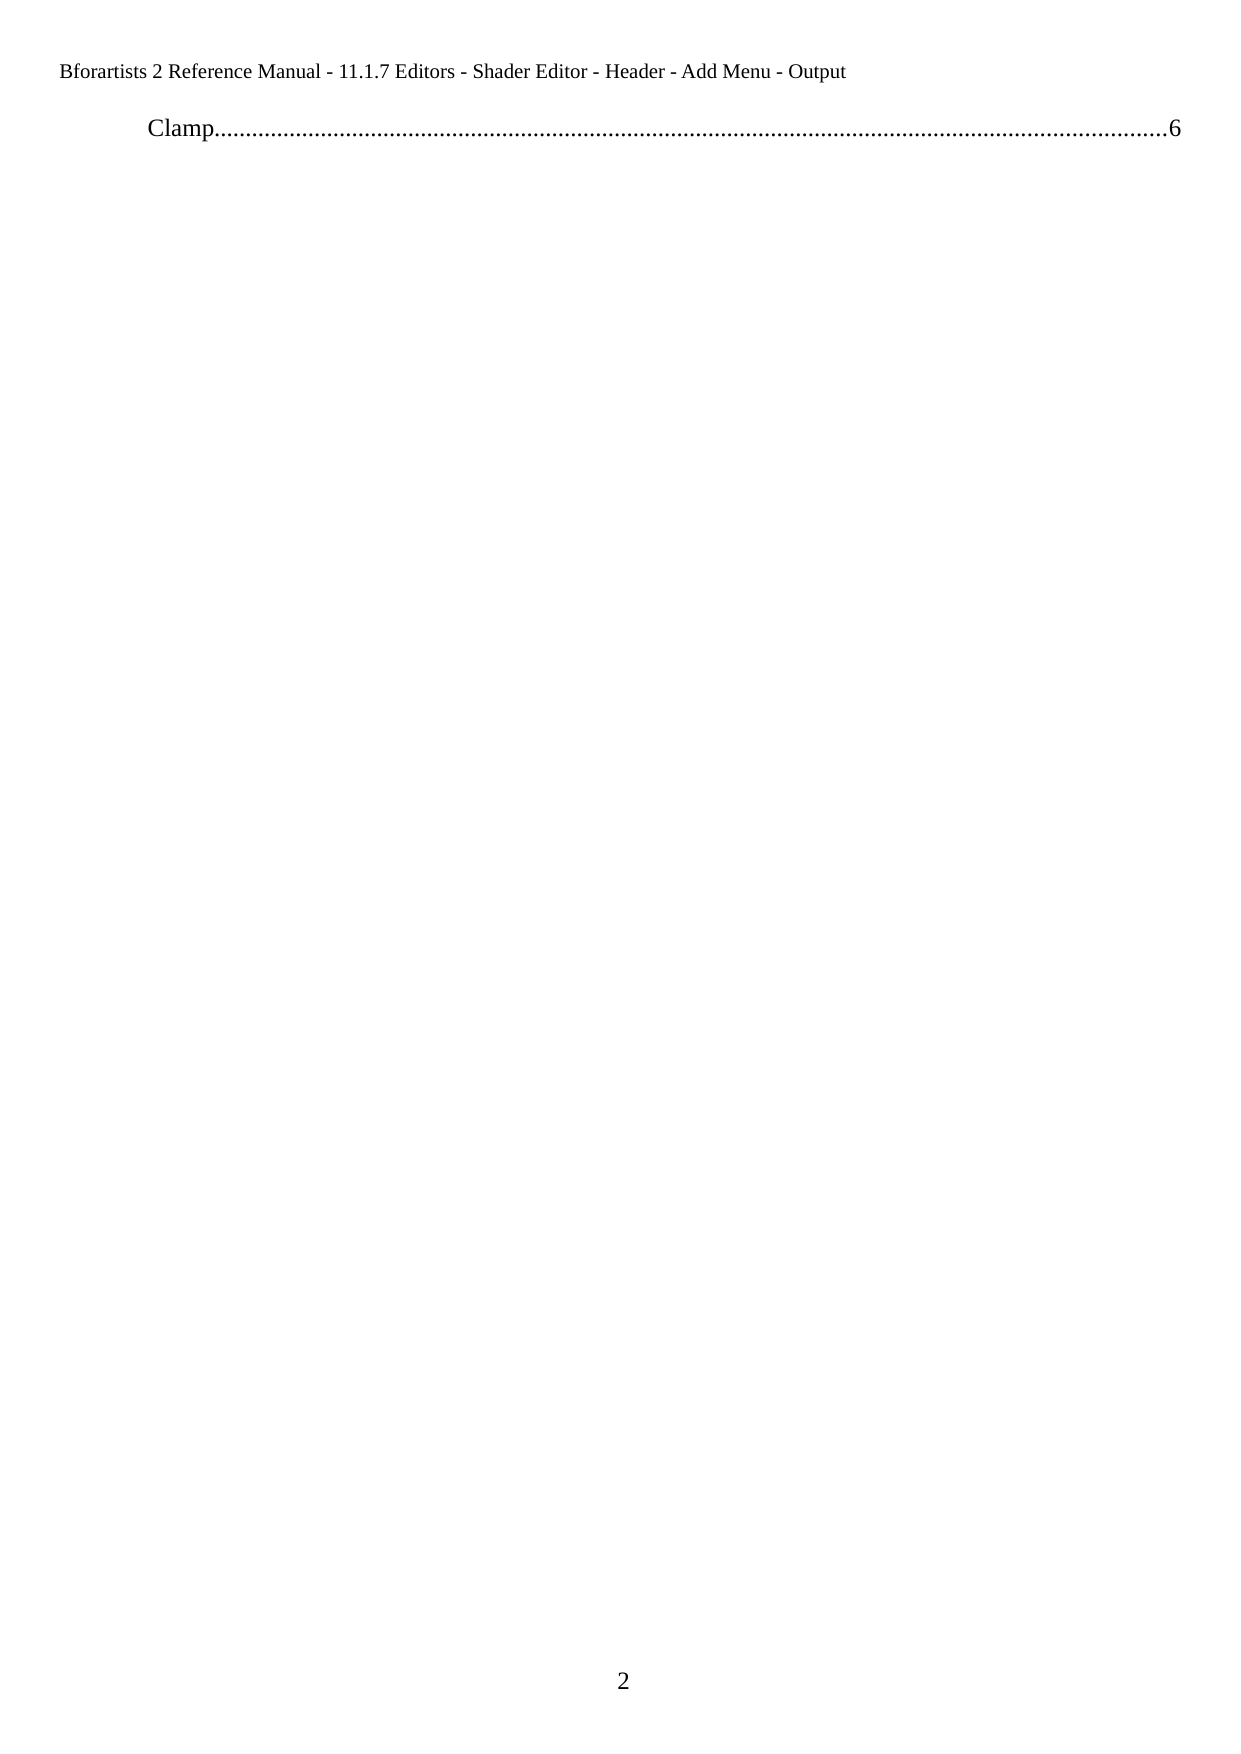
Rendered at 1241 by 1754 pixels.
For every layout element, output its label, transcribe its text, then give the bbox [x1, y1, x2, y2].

text Clamp 6 [147, 113, 1181, 141]
